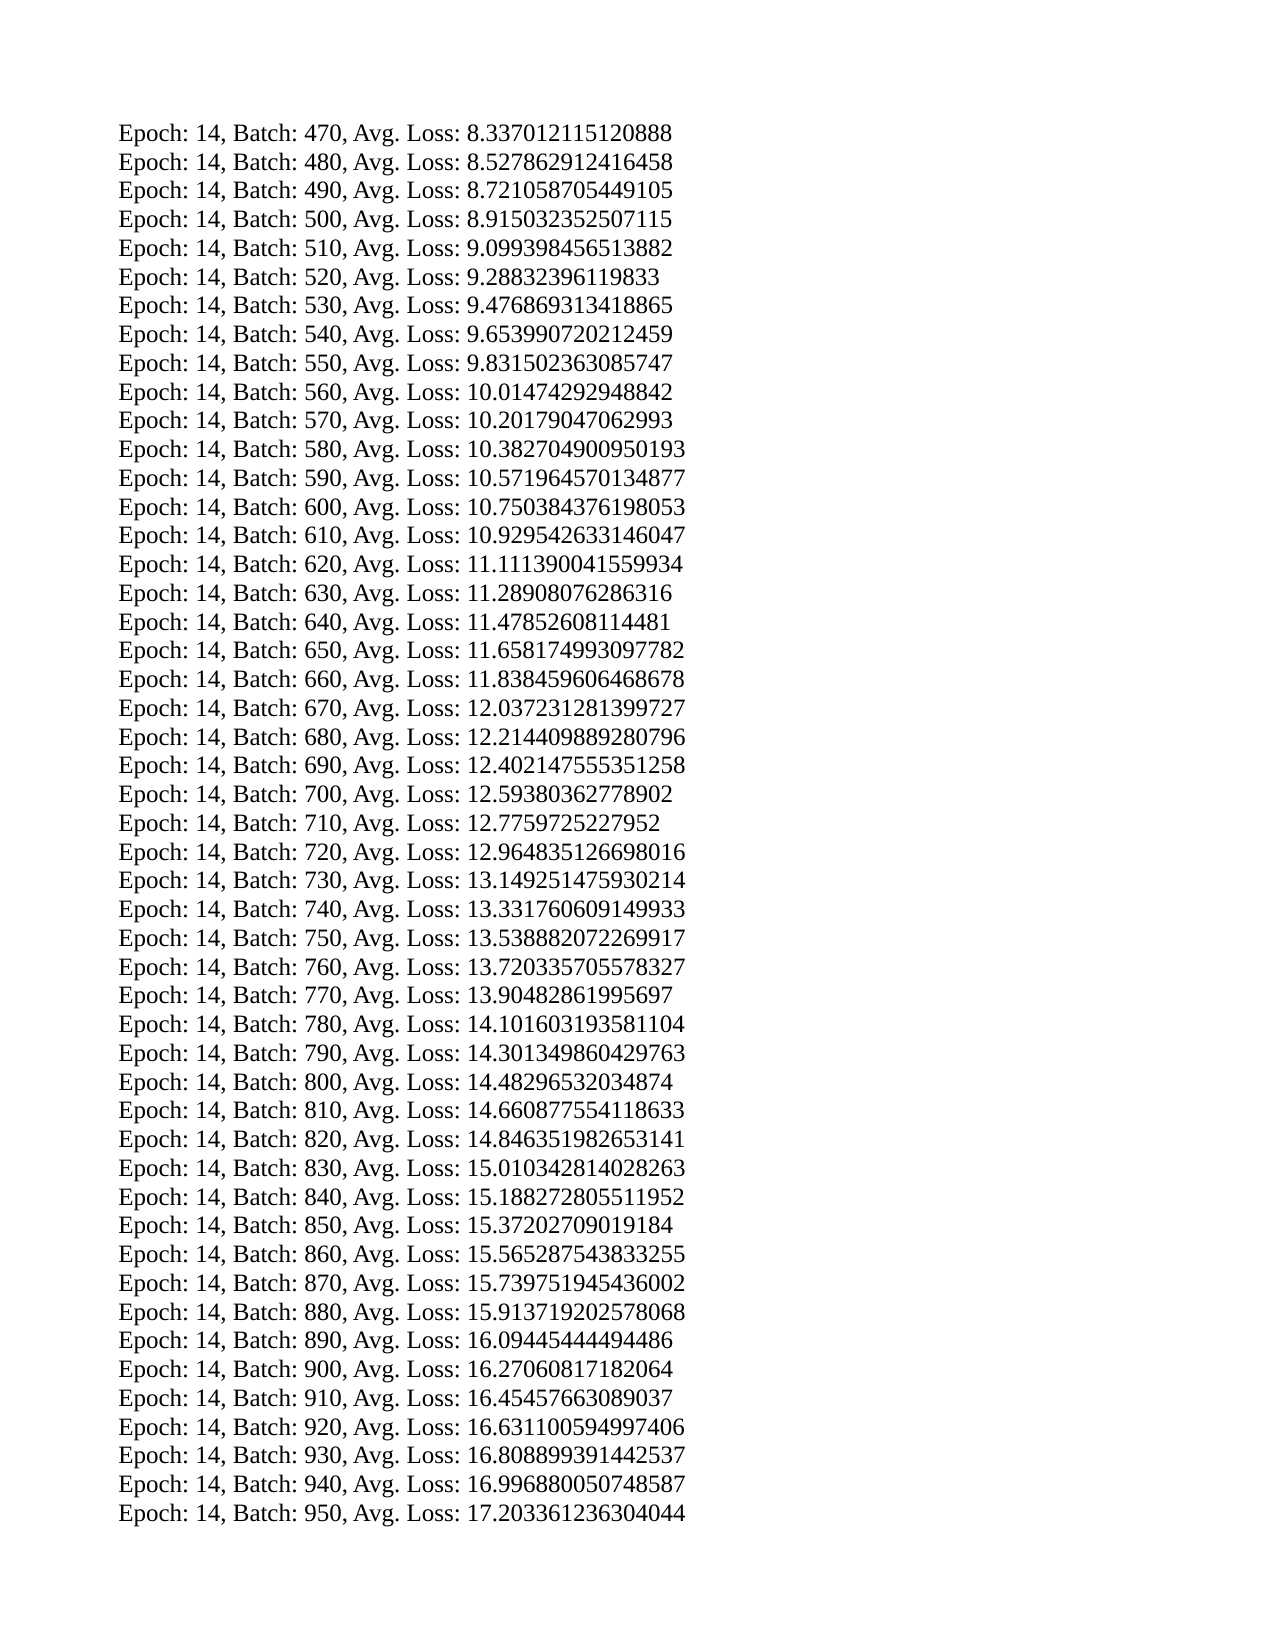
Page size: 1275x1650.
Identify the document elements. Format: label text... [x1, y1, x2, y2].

text Epoch: 14, Batch: 820, Avg. Loss: 14.846351982653141 [118, 1124, 1157, 1153]
text Epoch: 14, Batch: 780, Avg. Loss: 14.101603193581104 [118, 1009, 1157, 1038]
text Epoch: 14, Batch: 700, Avg. Loss: 12.59380362778902 [118, 779, 1157, 808]
text Epoch: 14, Batch: 640, Avg. Loss: 11.47852608114481 [118, 607, 1157, 636]
text Epoch: 14, Batch: 730, Avg. Loss: 13.149251475930214 [118, 866, 1157, 894]
text Epoch: 14, Batch: 940, Avg. Loss: 16.996880050748587 [118, 1469, 1157, 1498]
text Epoch: 14, Batch: 680, Avg. Loss: 12.214409889280796 [118, 722, 1157, 751]
text Epoch: 14, Batch: 750, Avg. Loss: 13.538882072269917 [118, 923, 1157, 952]
text Epoch: 14, Batch: 560, Avg. Loss: 10.01474292948842 [118, 377, 1157, 406]
text Epoch: 14, Batch: 600, Avg. Loss: 10.750384376198053 [118, 492, 1157, 521]
text Epoch: 14, Batch: 870, Avg. Loss: 15.739751945436002 [118, 1268, 1157, 1297]
text Epoch: 14, Batch: 630, Avg. Loss: 11.28908076286316 [118, 578, 1157, 607]
text Epoch: 14, Batch: 950, Avg. Loss: 17.203361236304044 [118, 1498, 1157, 1527]
text Epoch: 14, Batch: 590, Avg. Loss: 10.571964570134877 [118, 463, 1157, 492]
text Epoch: 14, Batch: 760, Avg. Loss: 13.720335705578327 [118, 952, 1157, 981]
text Epoch: 14, Batch: 930, Avg. Loss: 16.808899391442537 [118, 1441, 1157, 1469]
text Epoch: 14, Batch: 620, Avg. Loss: 11.111390041559934 [118, 549, 1157, 578]
text Epoch: 14, Batch: 850, Avg. Loss: 15.37202709019184 [118, 1211, 1157, 1239]
text Epoch: 14, Batch: 540, Avg. Loss: 9.653990720212459 [118, 319, 1157, 348]
text Epoch: 14, Batch: 790, Avg. Loss: 14.301349860429763 [118, 1038, 1157, 1067]
text Epoch: 14, Batch: 650, Avg. Loss: 11.658174993097782 [118, 636, 1157, 664]
text Epoch: 14, Batch: 800, Avg. Loss: 14.48296532034874 [118, 1067, 1157, 1096]
text Epoch: 14, Batch: 740, Avg. Loss: 13.331760609149933 [118, 894, 1157, 923]
text Epoch: 14, Batch: 770, Avg. Loss: 13.90482861995697 [118, 981, 1157, 1009]
text Epoch: 14, Batch: 520, Avg. Loss: 9.28832396119833 [118, 262, 1157, 291]
text Epoch: 14, Batch: 810, Avg. Loss: 14.660877554118633 [118, 1096, 1157, 1124]
text Epoch: 14, Batch: 490, Avg. Loss: 8.721058705449105 [118, 176, 1157, 204]
text Epoch: 14, Batch: 530, Avg. Loss: 9.476869313418865 [118, 291, 1157, 319]
text Epoch: 14, Batch: 710, Avg. Loss: 12.7759725227952 [118, 808, 1157, 837]
text Epoch: 14, Batch: 720, Avg. Loss: 12.964835126698016 [118, 837, 1157, 866]
text Epoch: 14, Batch: 510, Avg. Loss: 9.099398456513882 [118, 233, 1157, 262]
text Epoch: 14, Batch: 580, Avg. Loss: 10.382704900950193 [118, 434, 1157, 463]
text Epoch: 14, Batch: 900, Avg. Loss: 16.27060817182064 [118, 1354, 1157, 1383]
text Epoch: 14, Batch: 480, Avg. Loss: 8.527862912416458 [118, 147, 1157, 176]
text Epoch: 14, Batch: 910, Avg. Loss: 16.45457663089037 [118, 1383, 1157, 1412]
text Epoch: 14, Batch: 860, Avg. Loss: 15.565287543833255 [118, 1239, 1157, 1268]
text Epoch: 14, Batch: 670, Avg. Loss: 12.037231281399727 [118, 693, 1157, 722]
text Epoch: 14, Batch: 880, Avg. Loss: 15.913719202578068 [118, 1297, 1157, 1326]
text Epoch: 14, Batch: 690, Avg. Loss: 12.402147555351258 [118, 751, 1157, 779]
text Epoch: 14, Batch: 660, Avg. Loss: 11.838459606468678 [118, 664, 1157, 693]
text Epoch: 14, Batch: 470, Avg. Loss: 8.337012115120888 [118, 118, 1157, 147]
text Epoch: 14, Batch: 920, Avg. Loss: 16.631100594997406 [118, 1412, 1157, 1441]
text Epoch: 14, Batch: 830, Avg. Loss: 15.010342814028263 [118, 1153, 1157, 1182]
text Epoch: 14, Batch: 550, Avg. Loss: 9.831502363085747 [118, 348, 1157, 377]
text Epoch: 14, Batch: 570, Avg. Loss: 10.20179047062993 [118, 406, 1157, 434]
text Epoch: 14, Batch: 840, Avg. Loss: 15.188272805511952 [118, 1182, 1157, 1211]
text Epoch: 14, Batch: 500, Avg. Loss: 8.915032352507115 [118, 204, 1157, 233]
text Epoch: 14, Batch: 890, Avg. Loss: 16.09445444494486 [118, 1326, 1157, 1354]
text Epoch: 14, Batch: 610, Avg. Loss: 10.929542633146047 [118, 521, 1157, 549]
